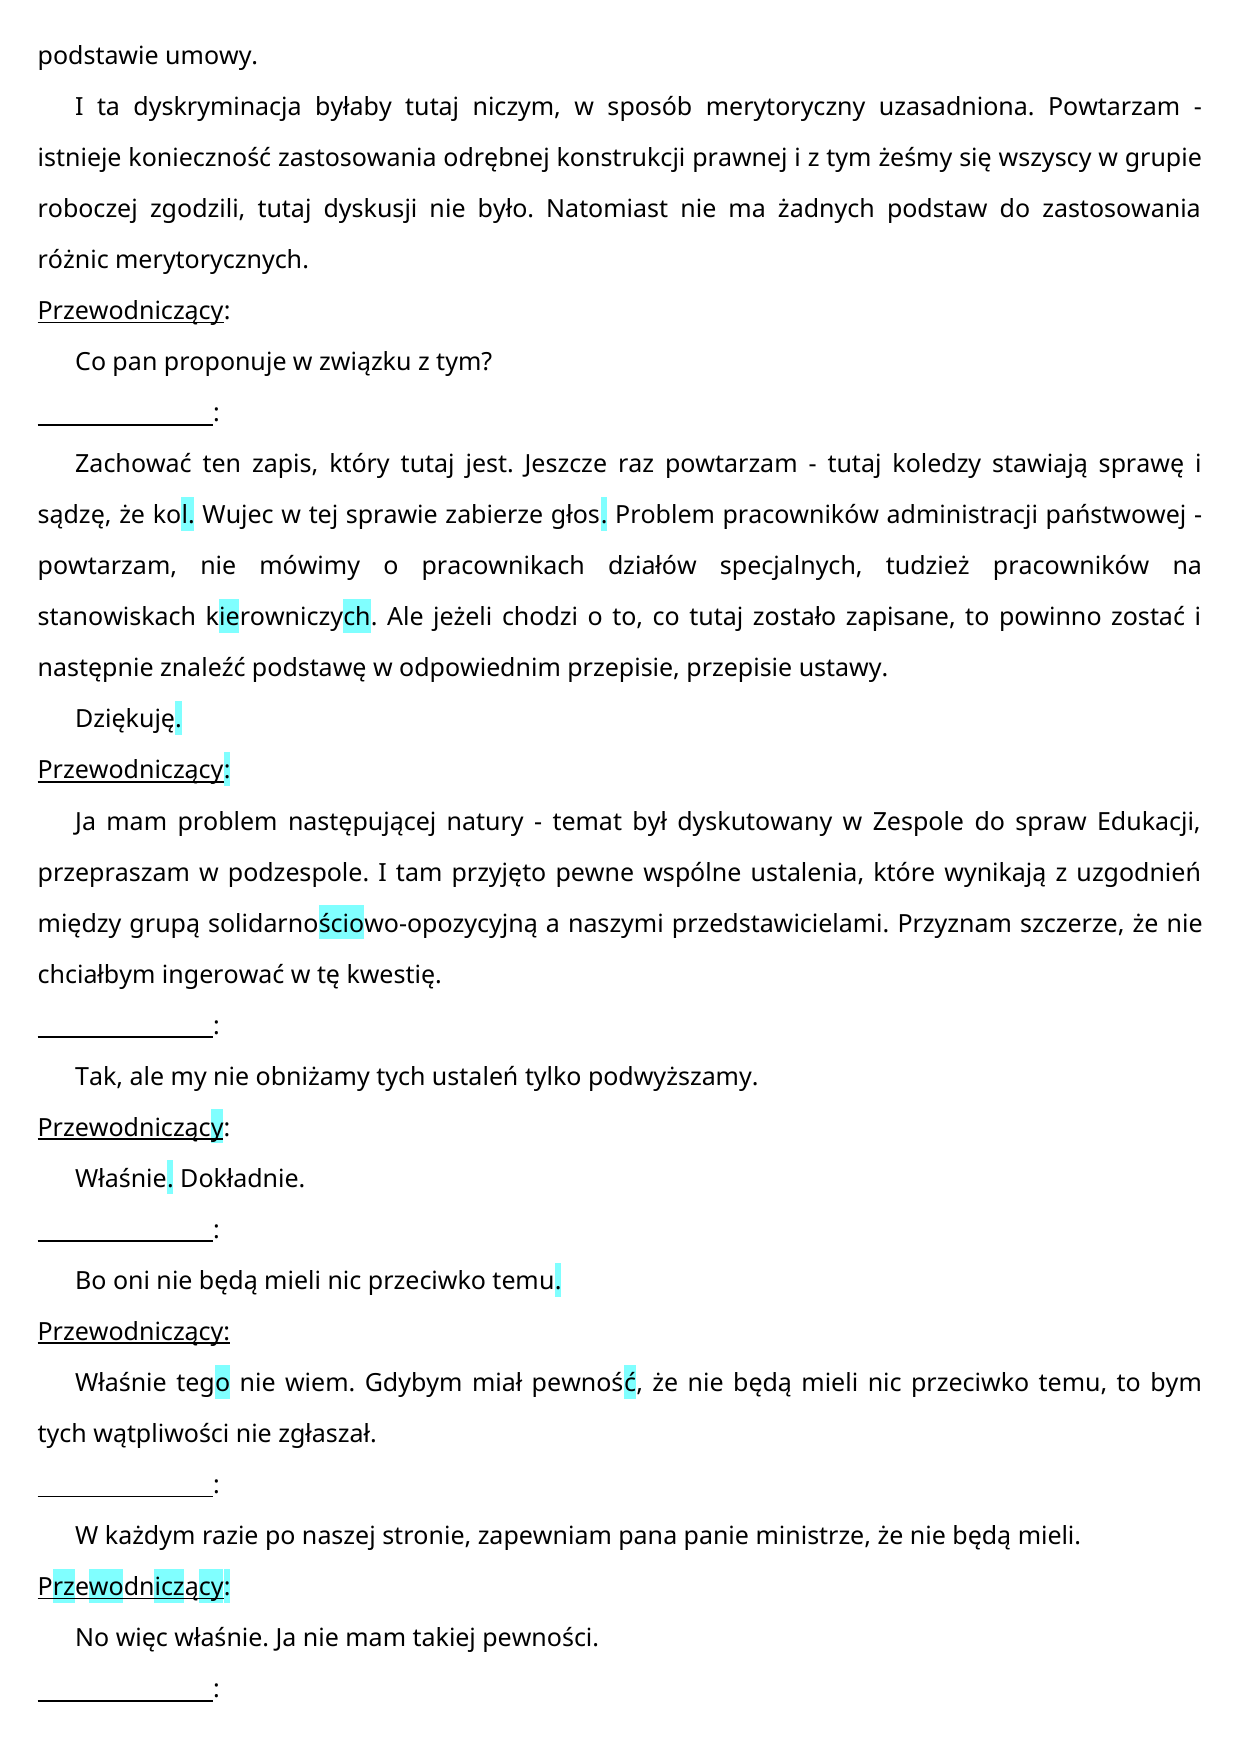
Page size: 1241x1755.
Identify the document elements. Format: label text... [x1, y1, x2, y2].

text Przewodniczący: [37, 1569, 1203, 1603]
text Zachować ten zapis, który tutaj jest. Jeszcze raz powtarzam - tutaj koledzy stawiają sprawę i sądzę, że kol. Wujec w tej sprawie zabierze głos. Problem pracowników administracji państwowej - powtarzam, nie mówimy o pracownikach działów specjalnych, tudzież pracowników na stanowiskach kierowniczych. Ale jeżeli chodzi o to, co tutaj zostało zapisane, to powinno zostać i następnie znaleźć podstawę w odpowiednim przepisie, przepisie ustawy. [37, 446, 1203, 684]
text Tak, ale my nie obniżamy tych ustaleń tylko podwyższamy. [37, 1058, 1203, 1092]
text : [37, 1007, 1203, 1041]
text : [37, 1671, 1203, 1705]
text I ta dyskryminacja byłaby tutaj niczym, w sposób merytoryczny uzasadniona. Powtarzam - istnieje konieczność zastosowania odrębnej konstrukcji prawnej i z tym żeśmy się wszyscy w grupie roboczej zgodzili, tutaj dyskusji nie było. Natomiast nie ma żadnych podstaw do zastosowania różnic merytorycznych. [37, 88, 1203, 276]
text Ja mam problem następującej natury - temat był dyskutowany w Zespole do spraw Edukacji, przepraszam w podzespole. I tam przyjęto pewne wspólne ustalenia, które wynikają z uzgodnień między grupą solidarnościowo-opozycyjną a naszymi przedstawicielami. Przyznam szczerze, że nie chciałbym ingerować w tę kwestię. [37, 803, 1203, 990]
text podstawie umowy. [37, 37, 1203, 72]
text Przewodniczący: [37, 293, 1203, 327]
text No więc właśnie. Ja nie mam takiej pewności. [37, 1620, 1203, 1654]
text W każdym razie po naszej stronie, zapewniam pana panie ministrze, że nie będą mieli. [37, 1518, 1203, 1552]
text : [37, 1211, 1203, 1246]
text Bo oni nie będą mieli nic przeciwko temu. [37, 1262, 1203, 1297]
text Przewodniczący: [37, 1313, 1203, 1348]
text : [37, 395, 1203, 429]
text Właśnie. Dokładnie. [37, 1160, 1203, 1194]
text Dziękuję. [37, 701, 1203, 735]
text : [37, 1467, 1203, 1501]
text Przewodniczący: [37, 752, 1203, 786]
text Przewodniczący: [37, 1109, 1203, 1143]
text Właśnie tego nie wiem. Gdybym miał pewność, że nie będą mieli nic przeciwko temu, to bym tych wątpliwości nie zgłaszał. [37, 1364, 1203, 1450]
text Co pan proponuje w związku z tym? [37, 344, 1203, 378]
